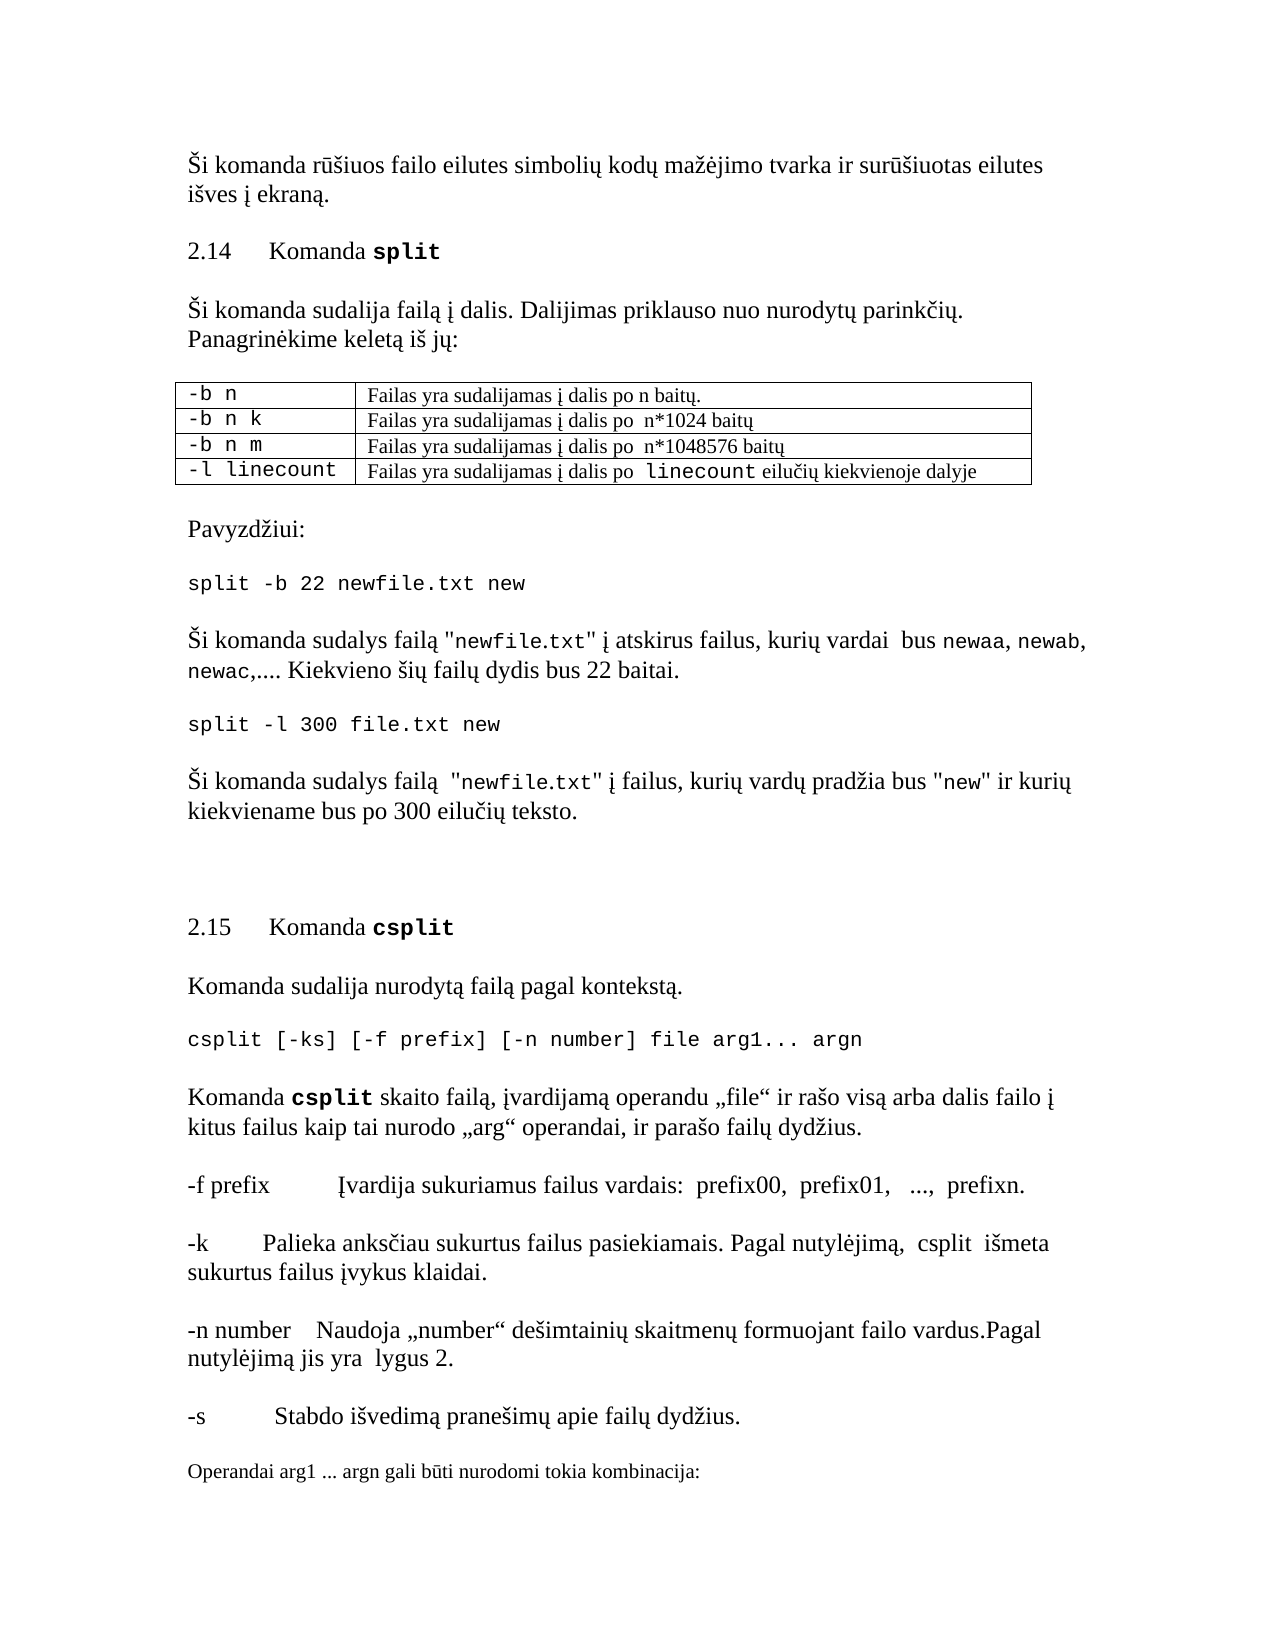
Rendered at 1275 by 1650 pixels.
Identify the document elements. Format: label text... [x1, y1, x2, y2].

list Komanda csplit [187, 912, 1087, 942]
text Operandai arg1 ... argn gali būti nurodomi tokia kombinacija: [187, 1459, 1087, 1483]
text -k Palieka anksčiau sukurtus failus pasiekiamais. Pagal nutylėjimą, csplit išmeta sukurtus failus įvykus klaidai. [187, 1228, 1087, 1286]
table_cell Failas yra sudalijamas į dalis po n*1024 baitų [356, 409, 1031, 432]
text csplit [-ks] [-f prefix] [-n number] file arg1... argn [187, 1029, 1087, 1053]
text -n number Naudoja „number“ dešimtainių skaitmenų formuojant failo vardus.Pagal nutylėjimą jis yra lygus 2. [187, 1315, 1087, 1372]
text Pavyzdžiui: [187, 514, 1087, 543]
text Ši komanda sudalys failą "newfile.txt" į atskirus failus, kurių vardai bus newaa, newab, newac,.... Kiekvieno šių failų dydis bus 22 baitai. [187, 625, 1087, 684]
text Ši komanda sudalys failą "newfile.txt" į failus, kurių vardų pradžia bus "new" ir kurių kiekviename bus po 300 eilučių teksto. [187, 766, 1087, 825]
table_header Failas yra sudalijamas į dalis po n baitų. [356, 383, 1031, 407]
text Ši komanda sudalija failą į dalis. Dalijimas priklauso nuo nurodytų parinkčių. Panagrinėkime keletą iš jų: [187, 296, 1087, 353]
text split -l 300 file.txt new [187, 714, 1087, 737]
list Komanda split [187, 236, 1087, 266]
table_cell Failas yra sudalijamas į dalis po n*1048576 baitų [356, 434, 1031, 458]
text -s Stabdo išvedimą pranešimų apie failų dydžius. [187, 1401, 1087, 1430]
text split -b 22 newfile.txt new [187, 572, 1087, 596]
table_cell Failas yra sudalijamas į dalis po linecount eilučių kiekvienoje dalyje [356, 459, 1031, 484]
table_cell -b n k [176, 409, 355, 432]
text Komanda sudalija nurodytą failą pagal kontekstą. [187, 971, 1087, 1000]
text Komanda csplit skaito failą, įvardijamą operandu „file“ ir rašo visą arba dalis failo į kitus failus kaip tai nurodo „arg“ operandai, ir parašo failų dydžius. [187, 1082, 1087, 1141]
text -f prefix Įvardija sukuriamus failus vardais: prefix00, prefix01, ..., prefixn. [187, 1170, 1087, 1199]
table_cell -l linecount [176, 459, 355, 484]
table_cell -b n m [176, 434, 355, 458]
text Ši komanda rūšiuos failo eilutes simbolių kodų mažėjimo tvarka ir surūšiuotas eilutes išves į ekraną. [187, 150, 1087, 207]
table_header -b n [176, 383, 355, 407]
